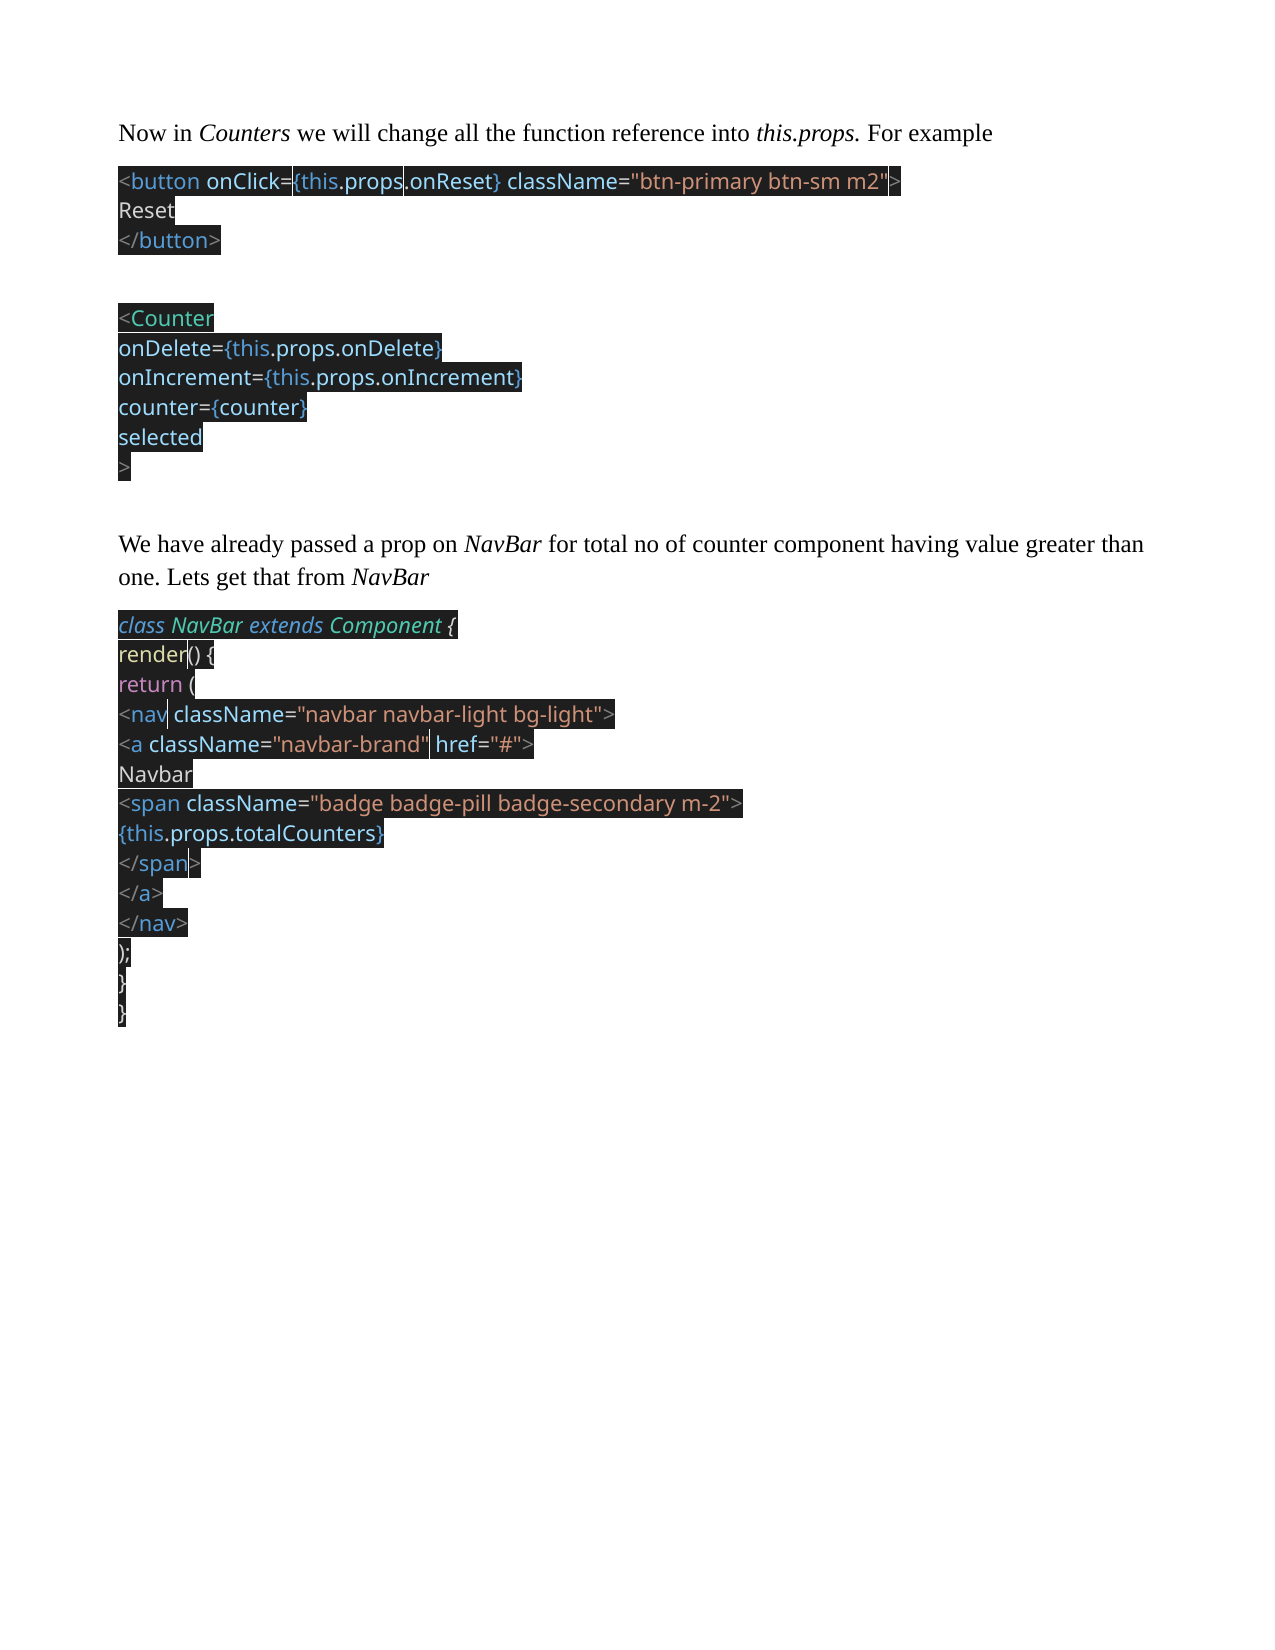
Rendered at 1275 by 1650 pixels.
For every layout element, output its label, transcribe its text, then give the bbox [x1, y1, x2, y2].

text <button onClick={this.props.onReset} className="btn-primary btn-sm m2"> [118, 166, 1157, 196]
text Navbar [118, 759, 1157, 788]
text </a> [118, 878, 1157, 908]
text > [118, 452, 1157, 481]
text onDelete={this.props.onDelete} [118, 332, 1157, 362]
text <span className="badge badge-pill badge-secondary m-2"> [118, 788, 1157, 818]
text Now in Counters we will change all the function reference into this.props. For example [118, 118, 1157, 147]
text </button> [118, 225, 1157, 255]
text } [118, 967, 1157, 997]
text onIncrement={this.props.onIncrement} [118, 362, 1157, 392]
text selected [118, 422, 1157, 452]
text We have already passed a prop on NavBar for total no of counter component having value greater than one. Lets get that from NavBar [118, 529, 1157, 591]
text <a className="navbar-brand" href="#"> [118, 729, 1157, 759]
text <Counter [118, 303, 1157, 332]
text Reset [118, 196, 1157, 225]
text } [118, 997, 1157, 1027]
text counter={counter} [118, 392, 1157, 422]
text class NavBar extends Component { [118, 610, 1157, 639]
text ); [118, 937, 1157, 967]
text render() { [118, 639, 1157, 669]
text </nav> [118, 908, 1157, 937]
text {this.props.totalCounters} [118, 818, 1157, 848]
text return ( [118, 669, 1157, 699]
text <nav className="navbar navbar-light bg-light"> [118, 699, 1157, 729]
text </span> [118, 848, 1157, 878]
